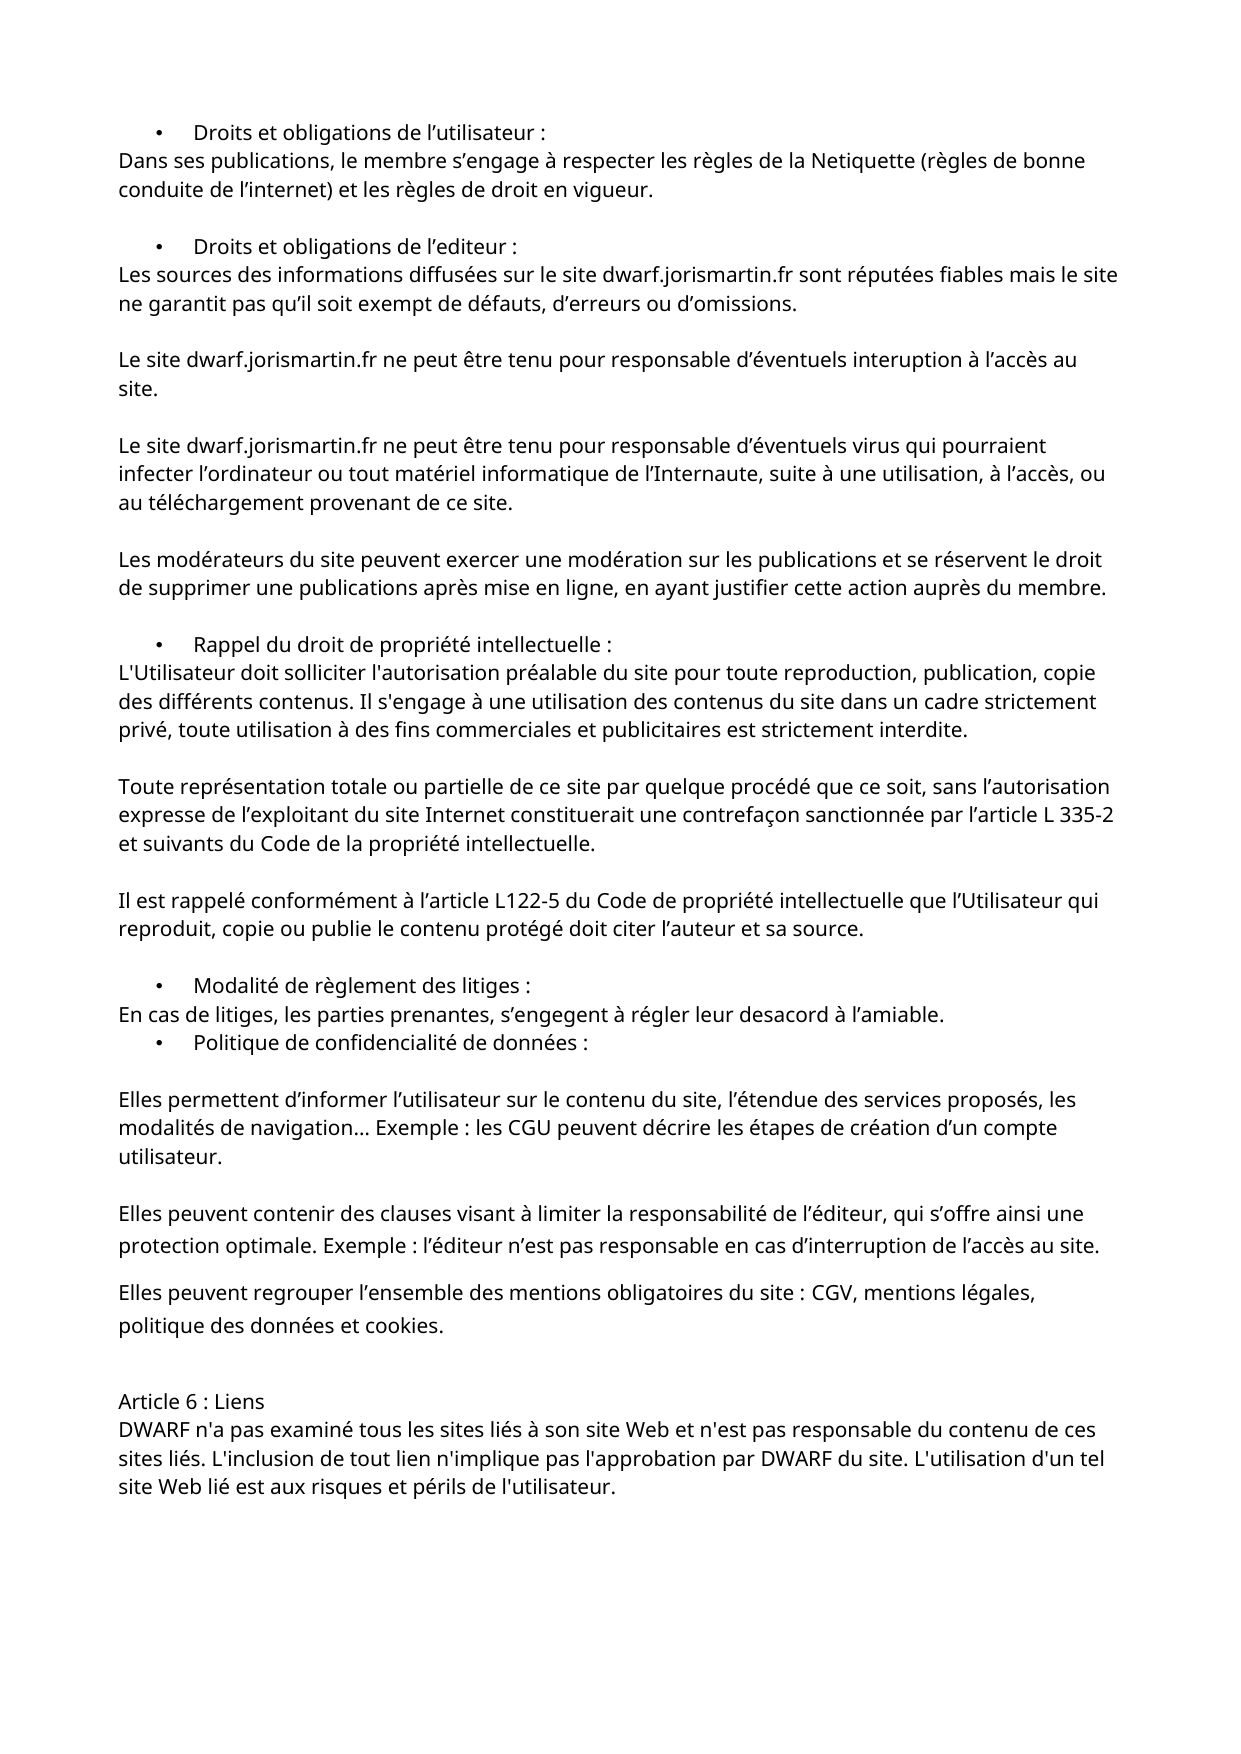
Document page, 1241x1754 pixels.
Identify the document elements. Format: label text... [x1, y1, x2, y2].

text Le site dwarf.jorismartin.fr ne peut être tenu pour responsable d’éventuels virus qui pourraient infecter l’ordinateur ou tout matériel informatique de l’Internaute, suite à une utilisation, à l’accès, ou au téléchargement provenant de ce site. [118, 431, 1122, 516]
text Elles peuvent contenir des clauses visant à limiter la responsabilité de l’éditeur, qui s’offre ainsi une protection optimale. Exemple : l’éditeur n’est pas responsable en cas d’interruption de l’accès au site. [118, 1199, 1122, 1260]
text Les modérateurs du site peuvent exercer une modération sur les publications et se réservent le droit de supprimer une publications après mise en ligne, en ayant justifier cette action auprès du membre. [118, 545, 1122, 602]
text Toute représentation totale ou partielle de ce site par quelque procédé que ce soit, sans l’autorisation expresse de l’exploitant du site Internet constituerait une contrefaçon sanctionnée par l’article L 335-2 et suivants du Code de la propriété intellectuelle. [118, 772, 1122, 857]
list Modalité de règlement des litiges : [156, 971, 1122, 1000]
list Politique de confidencialité de données : [156, 1028, 1122, 1057]
text Le site dwarf.jorismartin.fr ne peut être tenu pour responsable d’éventuels interuption à l’accès au site. [118, 346, 1122, 402]
text Article 6 : Liens [118, 1387, 1122, 1415]
text En cas de litiges, les parties prenantes, s’engegent à régler leur desacord à l’amiable. [118, 1000, 1122, 1028]
list Droits et obligations de l’editeur : [156, 232, 1122, 260]
text Elles peuvent regrouper l’ensemble des mentions obligatoires du site : CGV, mentions légales, politique des données et cookies. [118, 1278, 1122, 1339]
text Il est rappelé conformément à l’article L122-5 du Code de propriété intellectuelle que l’Utilisateur qui reproduit, copie ou publie le contenu protégé doit citer l’auteur et sa source. [118, 886, 1122, 943]
text Dans ses publications, le membre s’engage à respecter les règles de la Netiquette (règles de bonne conduite de l’internet) et les règles de droit en vigueur. [118, 147, 1122, 203]
text Elles permettent d’informer l’utilisateur sur le contenu du site, l’étendue des services proposés, les modalités de navigation… Exemple : les CGU peuvent décrire les étapes de création d’un compte utilisateur. [118, 1085, 1122, 1170]
list Droits et obligations de l’utilisateur : [156, 118, 1122, 147]
text Les sources des informations diffusées sur le site dwarf.jorismartin.fr sont réputées fiables mais le site ne garantit pas qu’il soit exempt de défauts, d’erreurs ou d’omissions. [118, 260, 1122, 317]
list Rappel du droit de propriété intellectuelle : [156, 630, 1122, 658]
text L'Utilisateur doit solliciter l'autorisation préalable du site pour toute reproduction, publication, copie des différents contenus. Il s'engage à une utilisation des contenus du site dans un cadre strictement privé, toute utilisation à des fins commerciales et publicitaires est strictement interdite. [118, 658, 1122, 744]
text DWARF n'a pas examiné tous les sites liés à son site Web et n'est pas responsable du contenu de ces sites liés. L'inclusion de tout lien n'implique pas l'approbation par DWARF du site. L'utilisation d'un tel site Web lié est aux risques et périls de l'utilisateur. [118, 1415, 1122, 1501]
